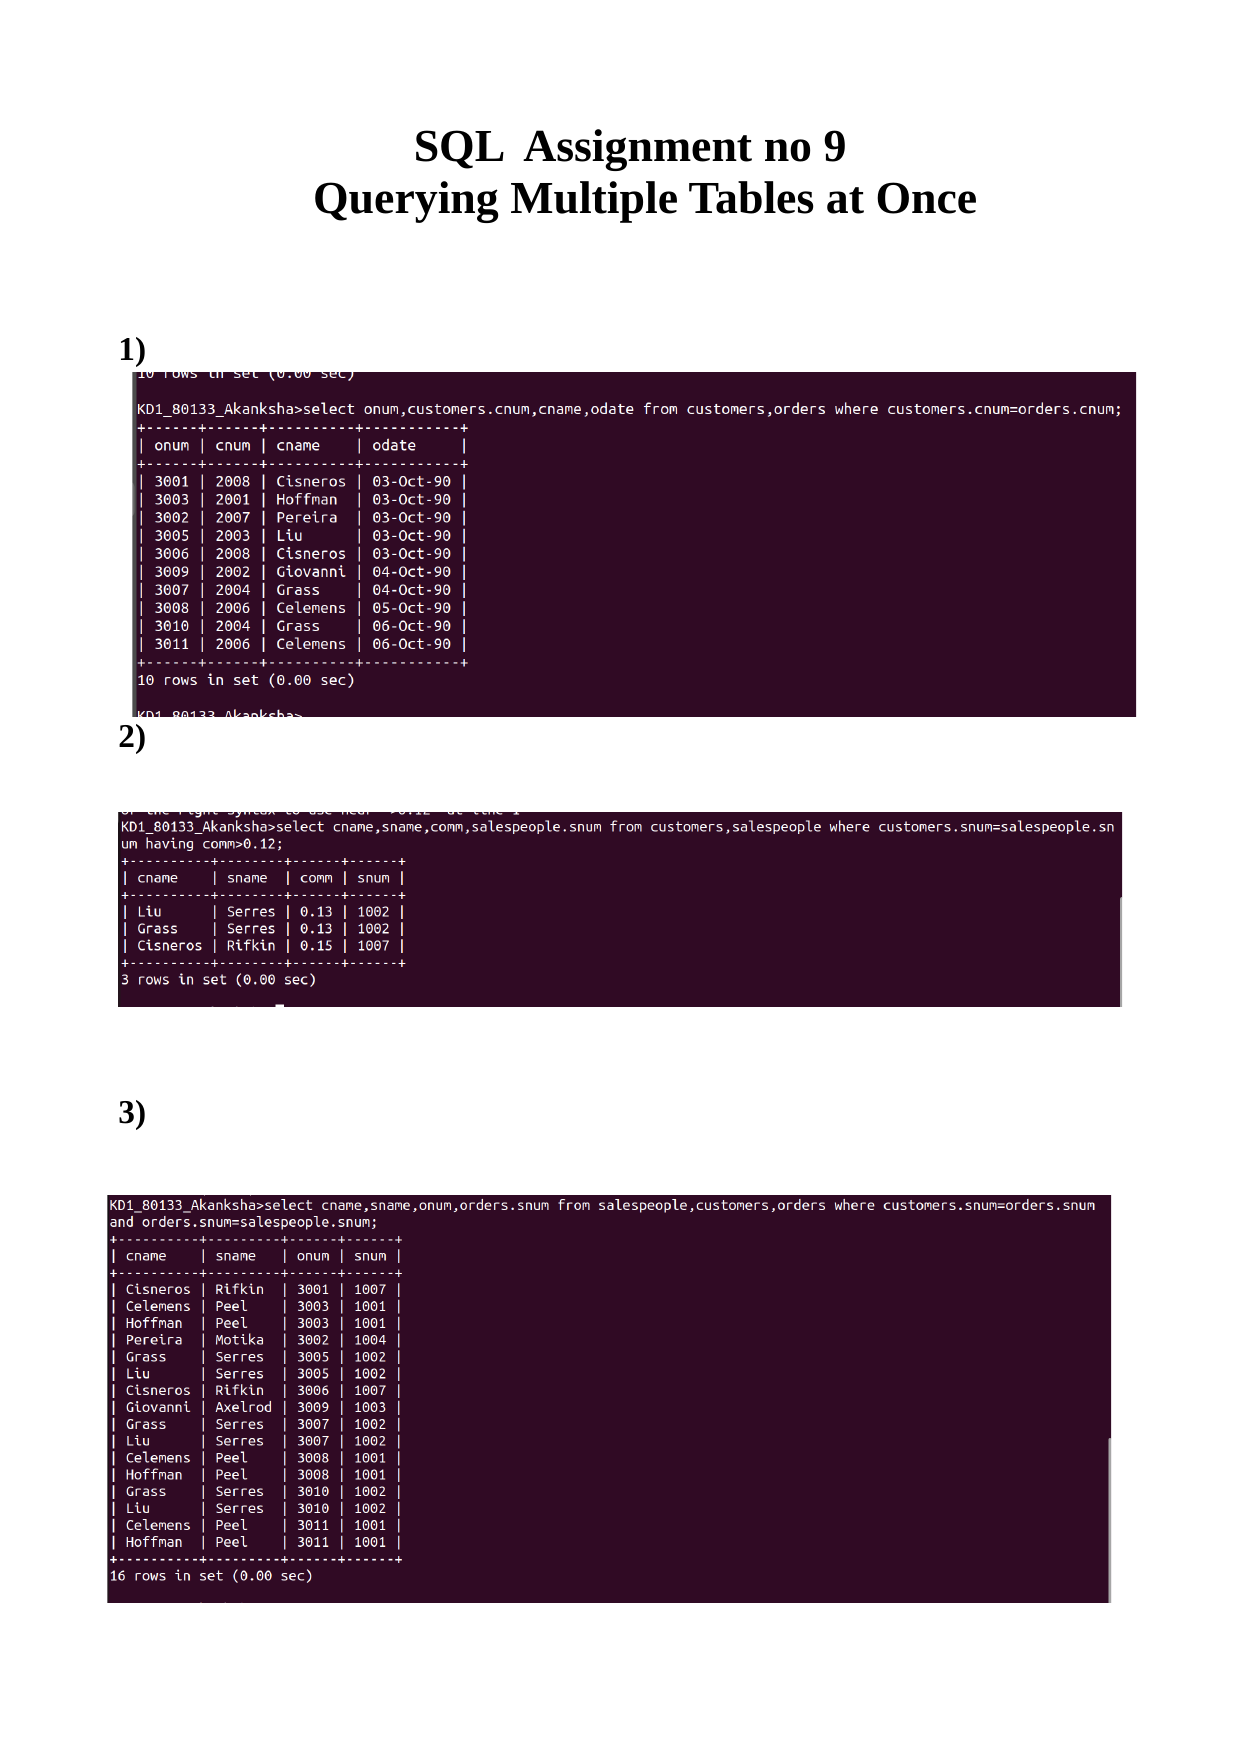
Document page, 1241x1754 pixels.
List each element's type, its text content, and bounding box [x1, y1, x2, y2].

text 2) [118, 367, 1122, 754]
text 1) [118, 329, 1122, 367]
text 3) [118, 1092, 1122, 1131]
picture [107, 1195, 1112, 1603]
text SQL Assignment no 9 [118, 118, 1122, 171]
picture [118, 812, 1123, 1007]
text Querying Multiple Tables at Once [118, 171, 1122, 223]
picture [132, 372, 1137, 717]
